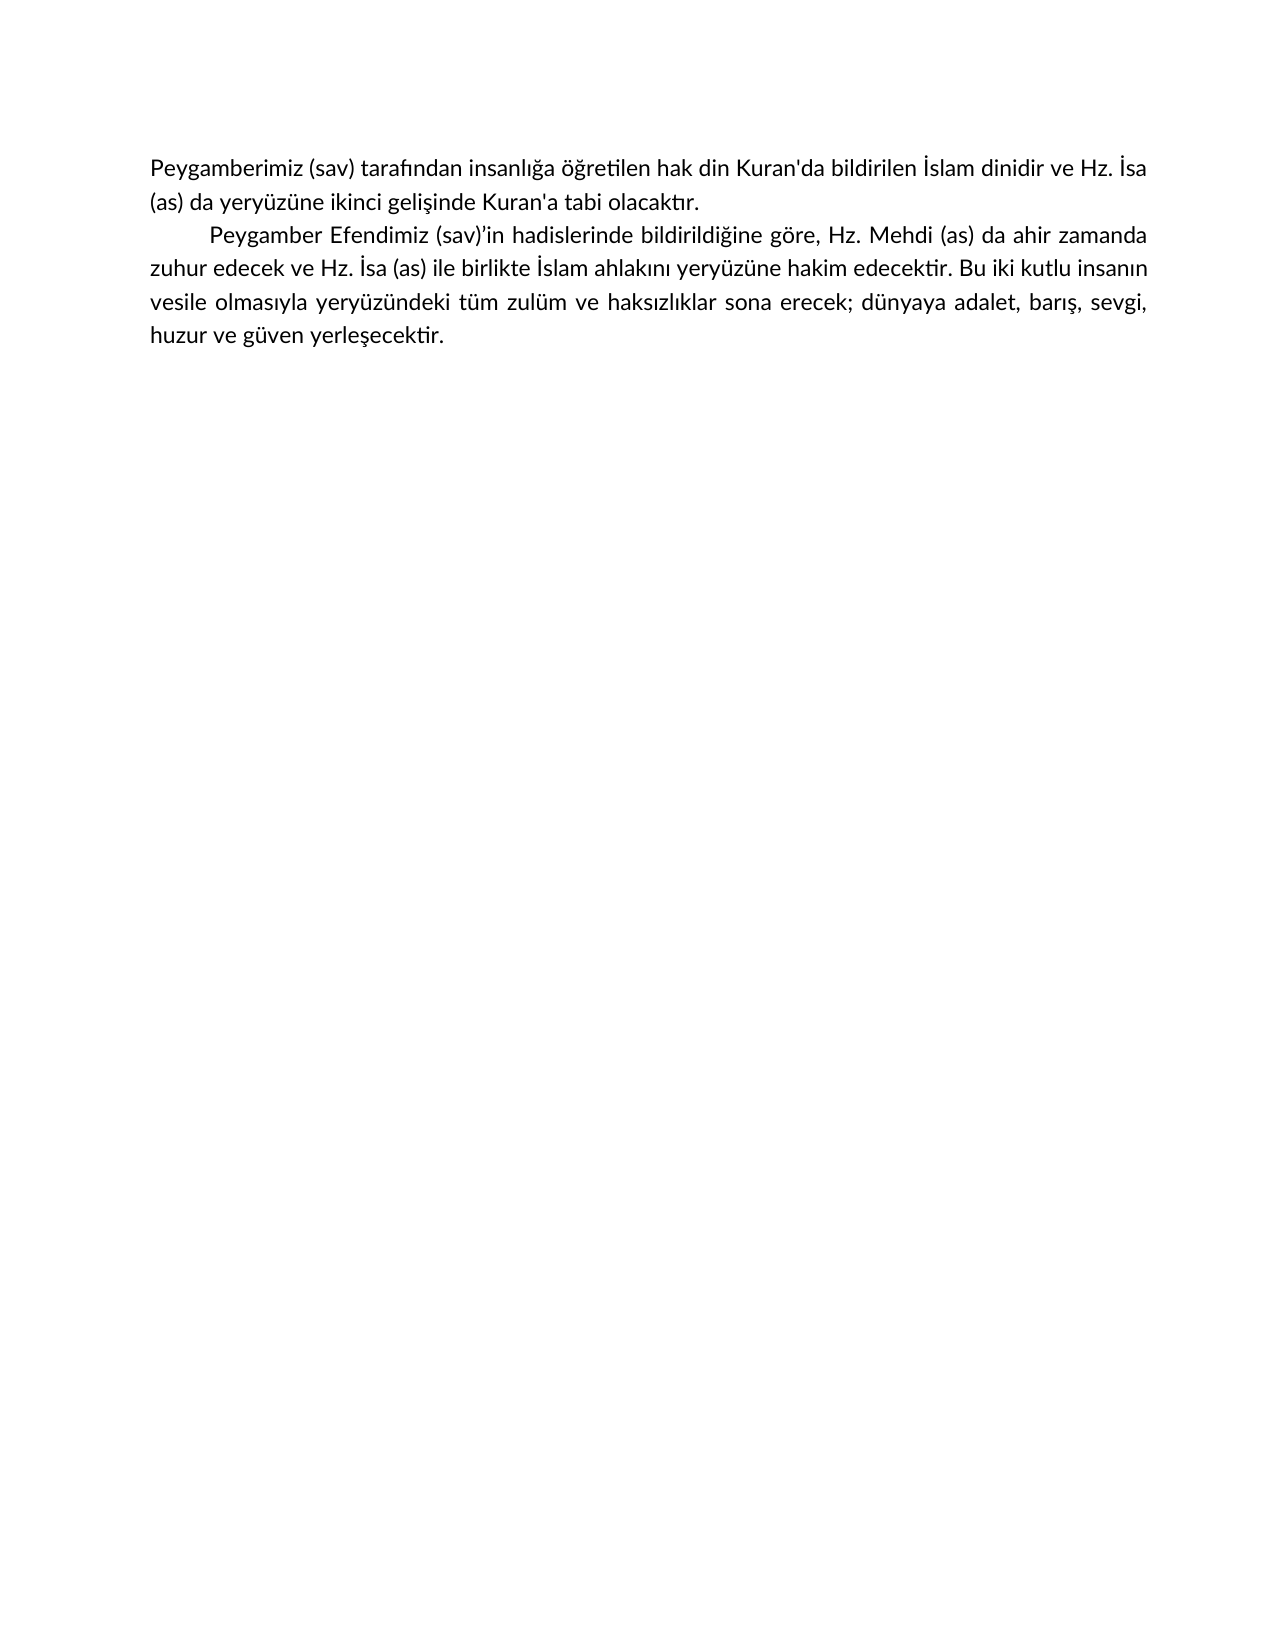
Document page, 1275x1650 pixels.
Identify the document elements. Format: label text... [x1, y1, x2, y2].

text Peygamber Efendimiz (sav)’in hadislerinde bildirildiğine göre, Hz. Mehdi (as) da ahir zamanda zuhur edecek ve Hz. İsa (as) ile birlikte İslam ahlakını yeryüzüne hakim edecektir. Bu iki kutlu insanın vesile olmasıyla yeryüzündeki tüm zulüm ve haksızlıklar sona erecek; dünyaya adalet, barış, sevgi, huzur ve güven yerleşecektir. [150, 217, 1149, 350]
text Peygamberimiz (sav) tarafından insanlığa öğretilen hak din Kuran'da bildirilen İslam dinidir ve Hz. İsa (as) da yeryüzüne ikinci gelişinde Kuran'a tabi olacaktır. [150, 150, 1149, 217]
